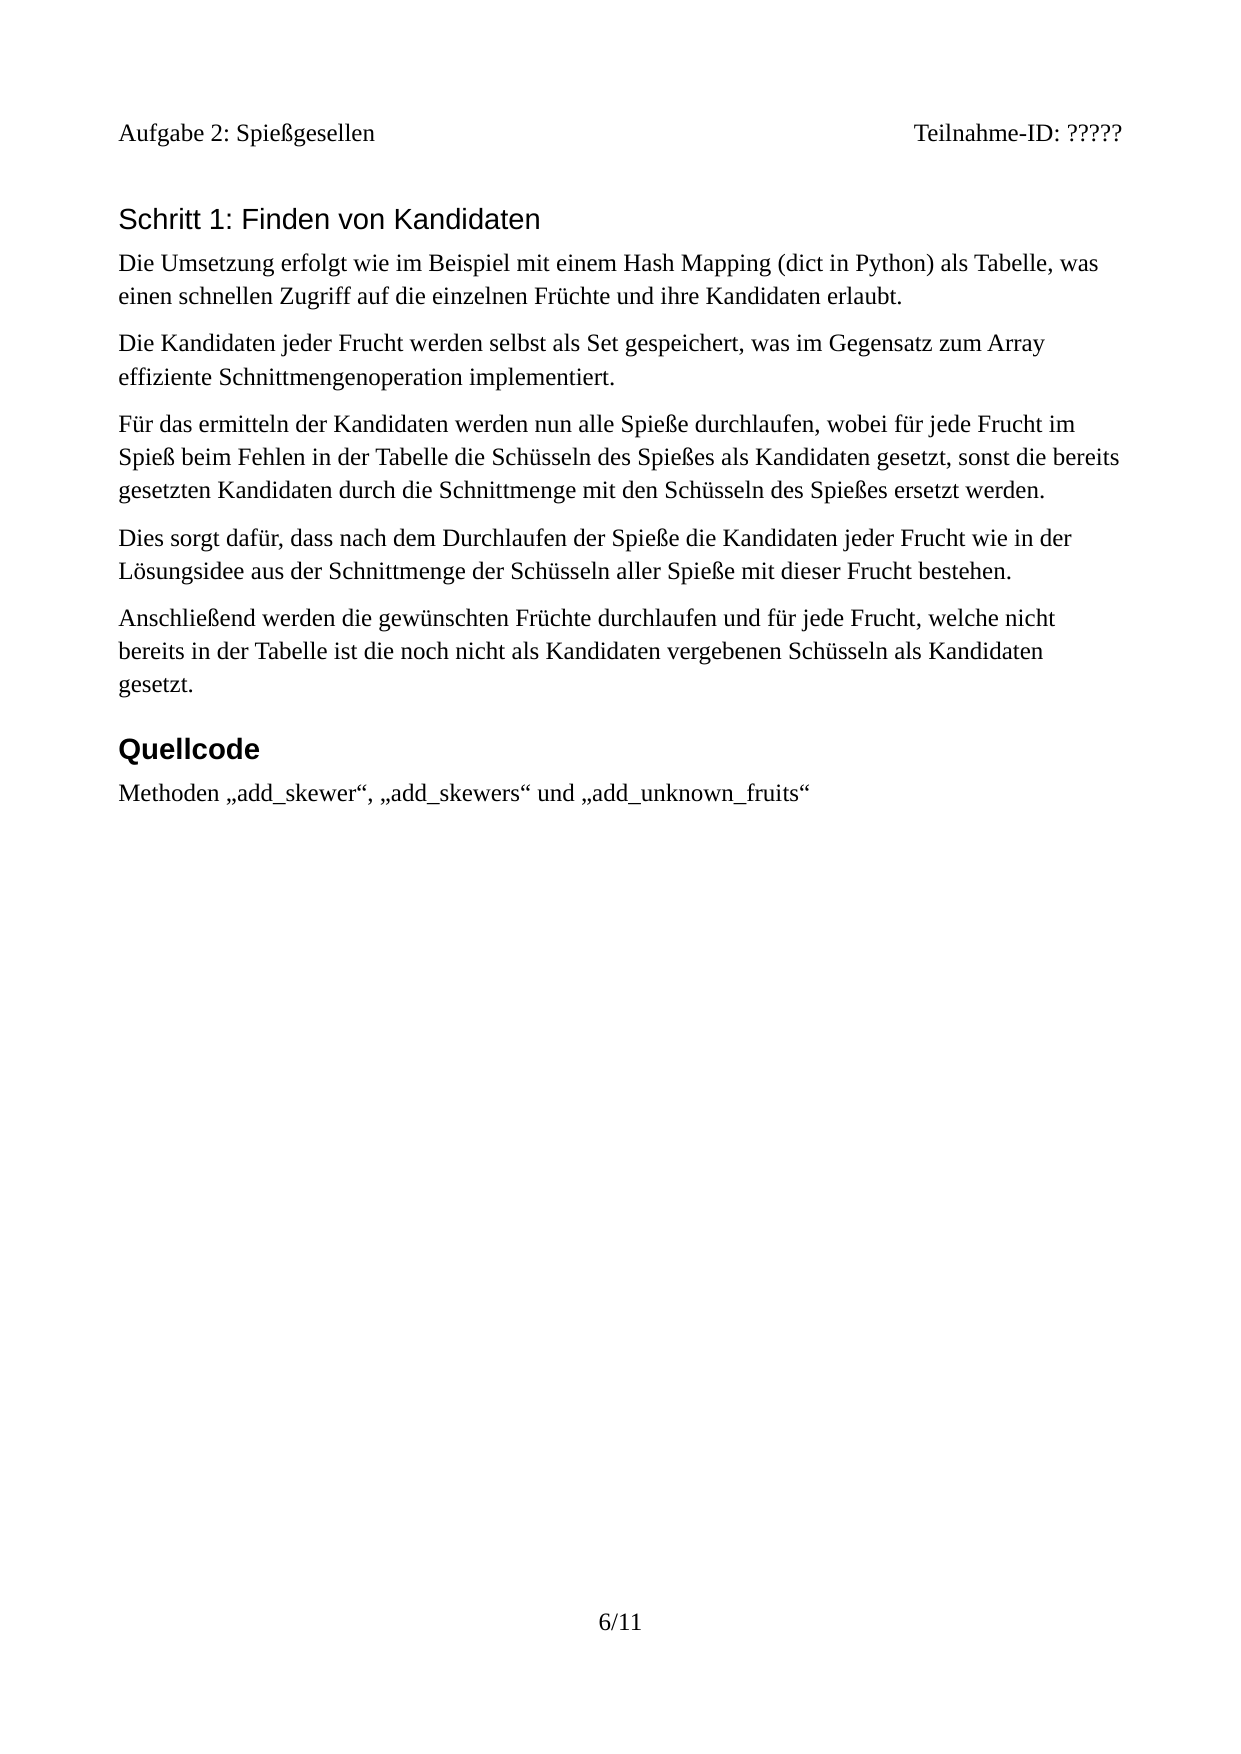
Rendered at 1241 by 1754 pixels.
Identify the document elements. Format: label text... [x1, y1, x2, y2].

text Die Umsetzung erfolgt wie im Beispiel mit einem Hash Mapping (dict in Python) als Tabelle, was einen schnellen Zugriff auf die einzelnen Früchte und ihre Kandidaten erlaubt. [118, 248, 1122, 310]
subtitle Schritt 1: Finden von Kandidaten [118, 202, 1122, 235]
text Anschließend werden die gewünschten Früchte durchlaufen und für jede Frucht, welche nicht bereits in der Tabelle ist die noch nicht als Kandidaten vergebenen Schüsseln als Kandidaten gesetzt. [118, 603, 1122, 698]
subtitle Quellcode [118, 732, 1122, 765]
text Dies sorgt dafür, dass nach dem Durchlaufen der Spieße die Kandidaten jeder Frucht wie in der Lösungsidee aus der Schnittmenge der Schüsseln aller Spieße mit dieser Frucht bestehen. [118, 523, 1122, 584]
text Methoden „add_skewer“, „add_skewers“ und „add_unknown_fruits“ [118, 778, 1122, 807]
text Die Kandidaten jeder Frucht werden selbst als Set gespeichert, was im Gegensatz zum Array effiziente Schnittmengenoperation implementiert. [118, 328, 1122, 390]
text Für das ermitteln der Kandidaten werden nun alle Spieße durchlaufen, wobei für jede Frucht im Spieß beim Fehlen in der Tabelle die Schüsseln des Spießes als Kandidaten gesetzt, sonst die bereits gesetzten Kandidaten durch die Schnittmenge mit den Schüsseln des Spießes ersetzt werden. [118, 409, 1122, 504]
